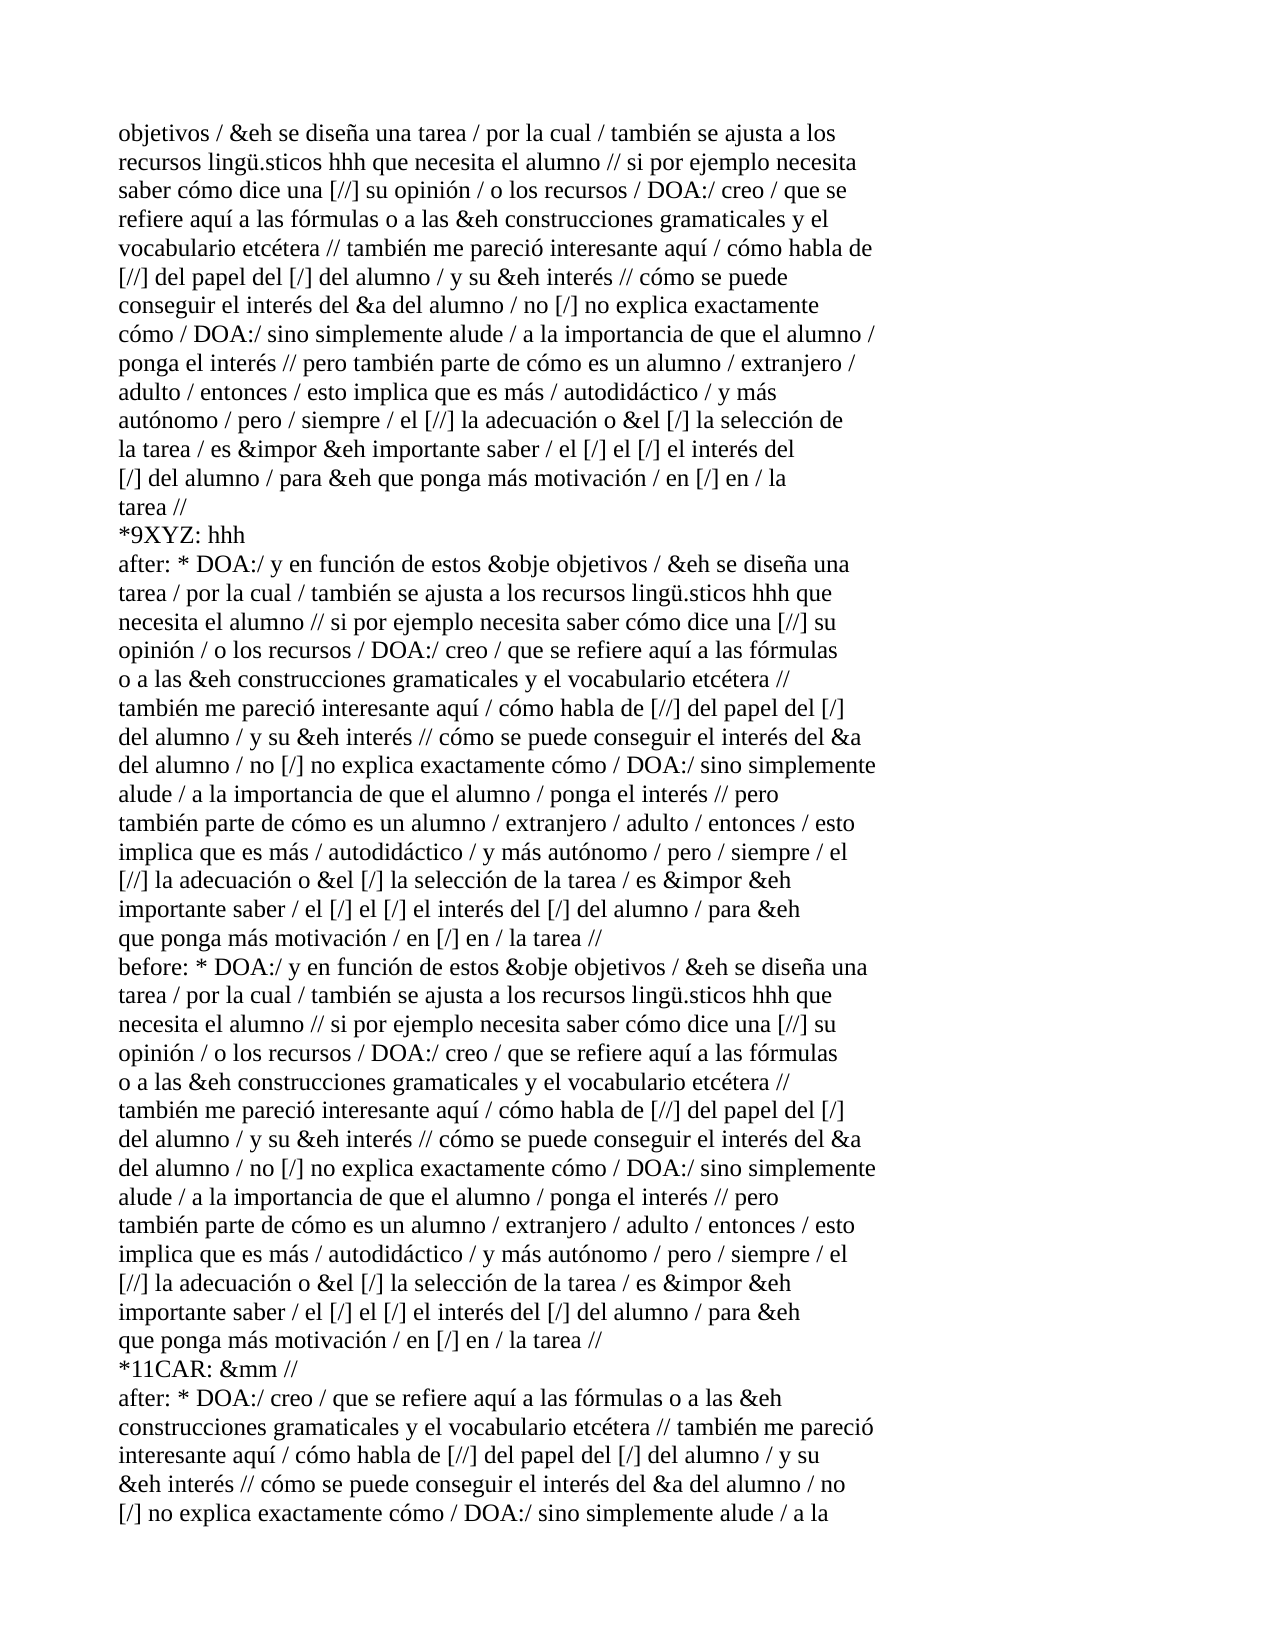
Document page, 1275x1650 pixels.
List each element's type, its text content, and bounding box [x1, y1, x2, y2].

text vocabulario etcétera // también me pareció interesante aquí / cómo habla de [118, 233, 1157, 262]
text también parte de cómo es un alumno / extranjero / adulto / entonces / esto [118, 808, 1157, 837]
text también parte de cómo es un alumno / extranjero / adulto / entonces / esto [118, 1211, 1157, 1239]
text construcciones gramaticales y el vocabulario etcétera // también me pareció [118, 1412, 1157, 1441]
text o a las &eh construcciones gramaticales y el vocabulario etcétera // [118, 664, 1157, 693]
text importante saber / el [/] el [/] el interés del [/] del alumno / para &eh [118, 894, 1157, 923]
text alude / a la importancia de que el alumno / ponga el interés // pero [118, 1182, 1157, 1211]
text adulto / entonces / esto implica que es más / autodidáctico / y más [118, 377, 1157, 406]
text tarea / por la cual / también se ajusta a los recursos lingü.sticos hhh que [118, 981, 1157, 1009]
text after: * DOA:/ creo / que se refiere aquí a las fórmulas o a las &eh [118, 1383, 1157, 1412]
text necesita el alumno // si por ejemplo necesita saber cómo dice una [//] su [118, 607, 1157, 636]
text tarea / por la cual / también se ajusta a los recursos lingü.sticos hhh que [118, 578, 1157, 607]
text también me pareció interesante aquí / cómo habla de [//] del papel del [/] [118, 693, 1157, 722]
text *9XYZ: hhh [118, 521, 1157, 549]
text ponga el interés // pero también parte de cómo es un alumno / extranjero / [118, 348, 1157, 377]
text del alumno / y su &eh interés // cómo se puede conseguir el interés del &a [118, 1124, 1157, 1153]
text cómo / DOA:/ sino simplemente alude / a la importancia de que el alumno / [118, 319, 1157, 348]
text saber cómo dice una [//] su opinión / o los recursos / DOA:/ creo / que se [118, 176, 1157, 204]
text del alumno / no [/] no explica exactamente cómo / DOA:/ sino simplemente [118, 1153, 1157, 1182]
text tarea // [118, 492, 1157, 521]
text refiere aquí a las fórmulas o a las &eh construcciones gramaticales y el [118, 204, 1157, 233]
text o a las &eh construcciones gramaticales y el vocabulario etcétera // [118, 1067, 1157, 1096]
text opinión / o los recursos / DOA:/ creo / que se refiere aquí a las fórmulas [118, 1038, 1157, 1067]
text del alumno / no [/] no explica exactamente cómo / DOA:/ sino simplemente [118, 751, 1157, 779]
text [/] del alumno / para &eh que ponga más motivación / en [/] en / la [118, 463, 1157, 492]
text recursos lingü.sticos hhh que necesita el alumno // si por ejemplo necesita [118, 147, 1157, 176]
text implica que es más / autodidáctico / y más autónomo / pero / siempre / el [118, 1239, 1157, 1268]
text [//] la adecuación o &el [/] la selección de la tarea / es &impor &eh [118, 866, 1157, 894]
text alude / a la importancia de que el alumno / ponga el interés // pero [118, 779, 1157, 808]
text objetivos / &eh se diseña una tarea / por la cual / también se ajusta a los [118, 118, 1157, 147]
text before: * DOA:/ y en función de estos &obje objetivos / &eh se diseña una [118, 952, 1157, 981]
text que ponga más motivación / en [/] en / la tarea // [118, 923, 1157, 952]
text la tarea / es &impor &eh importante saber / el [/] el [/] el interés del [118, 434, 1157, 463]
text también me pareció interesante aquí / cómo habla de [//] del papel del [/] [118, 1096, 1157, 1124]
text interesante aquí / cómo habla de [//] del papel del [/] del alumno / y su [118, 1441, 1157, 1469]
text autónomo / pero / siempre / el [//] la adecuación o &el [/] la selección de [118, 406, 1157, 434]
text importante saber / el [/] el [/] el interés del [/] del alumno / para &eh [118, 1297, 1157, 1326]
text [/] no explica exactamente cómo / DOA:/ sino simplemente alude / a la [118, 1498, 1157, 1527]
text [//] del papel del [/] del alumno / y su &eh interés // cómo se puede [118, 262, 1157, 291]
text necesita el alumno // si por ejemplo necesita saber cómo dice una [//] su [118, 1009, 1157, 1038]
text implica que es más / autodidáctico / y más autónomo / pero / siempre / el [118, 837, 1157, 866]
text que ponga más motivación / en [/] en / la tarea // [118, 1326, 1157, 1354]
text conseguir el interés del &a del alumno / no [/] no explica exactamente [118, 291, 1157, 319]
text after: * DOA:/ y en función de estos &obje objetivos / &eh se diseña una [118, 549, 1157, 578]
text [//] la adecuación o &el [/] la selección de la tarea / es &impor &eh [118, 1268, 1157, 1297]
text &eh interés // cómo se puede conseguir el interés del &a del alumno / no [118, 1469, 1157, 1498]
text del alumno / y su &eh interés // cómo se puede conseguir el interés del &a [118, 722, 1157, 751]
text opinión / o los recursos / DOA:/ creo / que se refiere aquí a las fórmulas [118, 636, 1157, 664]
text *11CAR: &mm // [118, 1354, 1157, 1383]
